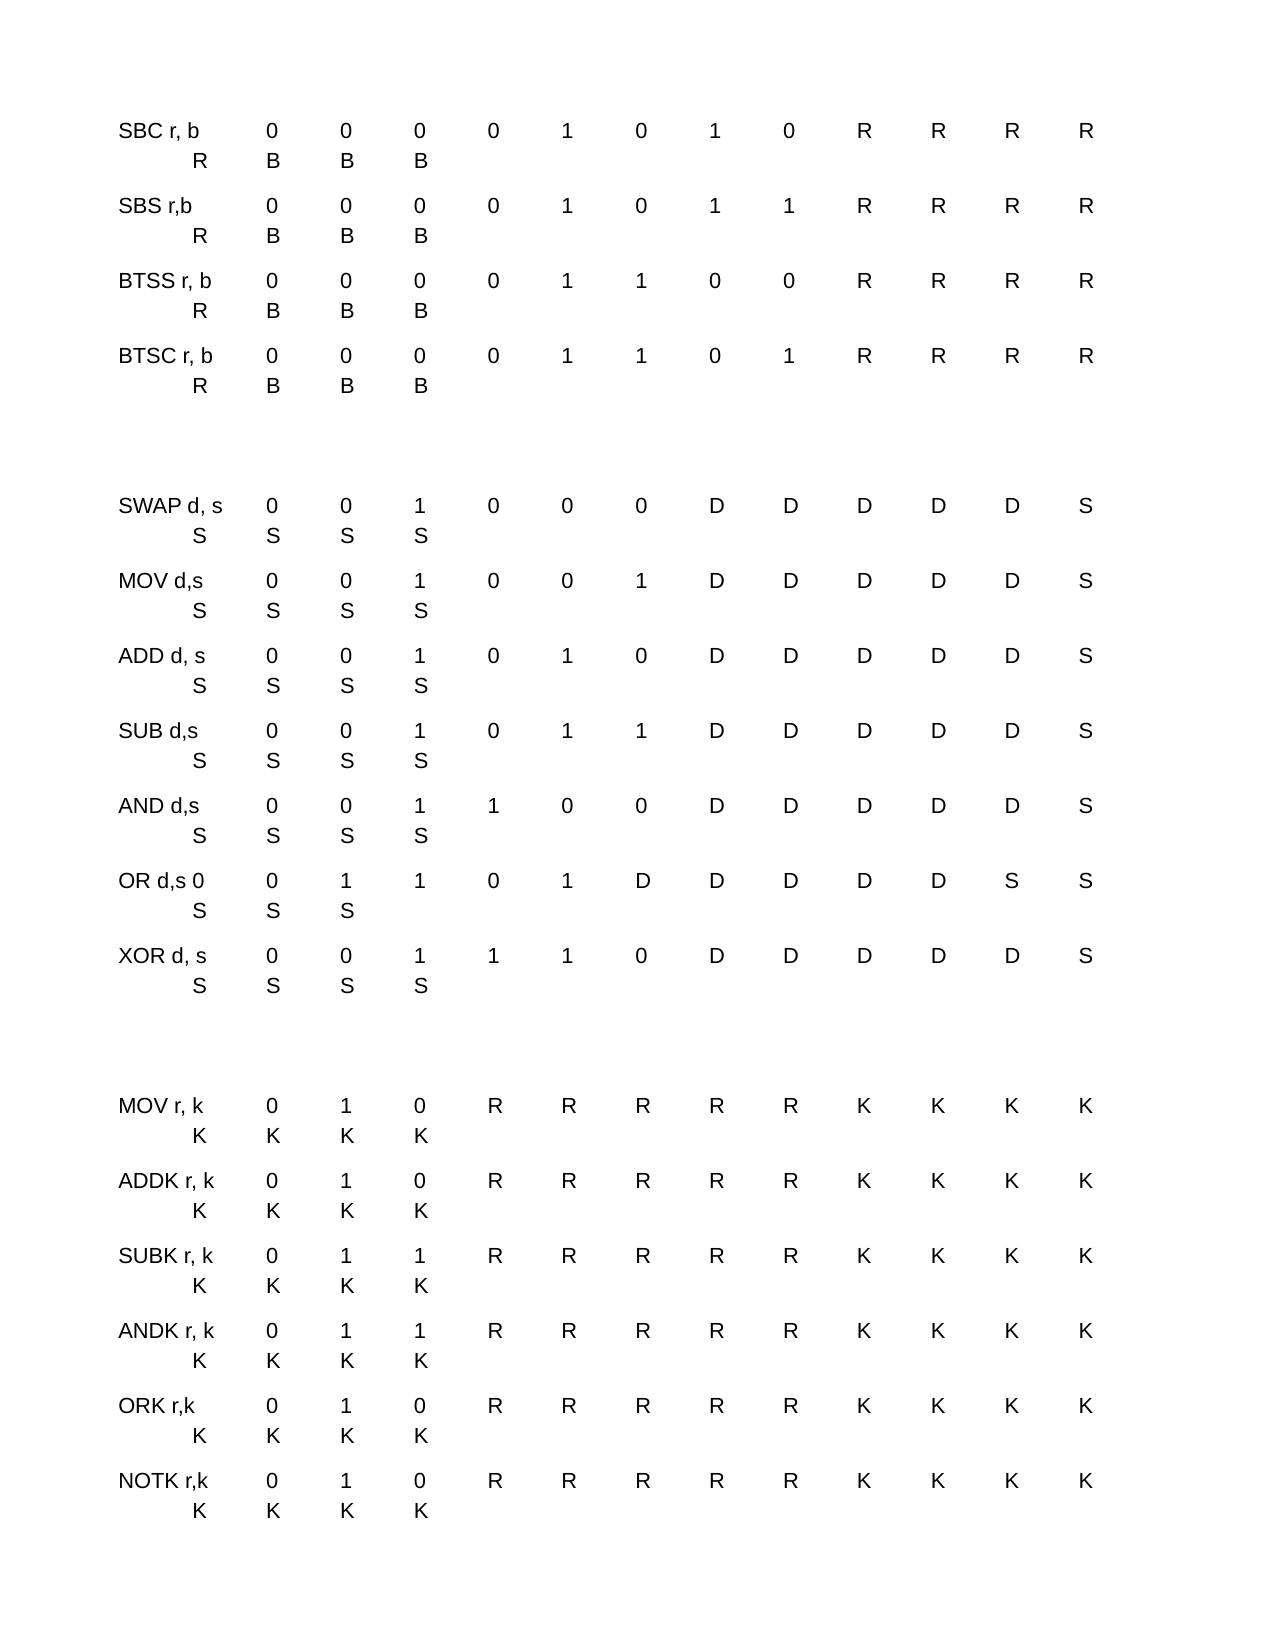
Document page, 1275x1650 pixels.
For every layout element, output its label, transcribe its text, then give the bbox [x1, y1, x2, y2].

text NOTK r,k 0 1 0 R R R R R K K K K K K K K [118, 1468, 1157, 1523]
text XOR d, s 0 0 1 1 1 0 D D D D D S S S S S [118, 943, 1157, 998]
text SBC r, b 0 0 0 0 1 0 1 0 R R R R R B B B [118, 118, 1157, 173]
text ADD d, s 0 0 1 0 1 0 D D D D D S S S S S [118, 643, 1157, 698]
text SUB d,s 0 0 1 0 1 1 D D D D D S S S S S [118, 718, 1157, 773]
text AND d,s 0 0 1 1 0 0 D D D D D S S S S S [118, 793, 1157, 848]
text ANDK r, k 0 1 1 R R R R R K K K K K K K K [118, 1318, 1157, 1373]
text BTSC r, b 0 0 0 0 1 1 0 1 R R R R R B B B [118, 343, 1157, 398]
text SWAP d, s 0 0 1 0 0 0 D D D D D S S S S S [118, 493, 1157, 548]
text MOV d,s 0 0 1 0 0 1 D D D D D S S S S S [118, 568, 1157, 623]
text MOV r, k 0 1 0 R R R R R K K K K K K K K [118, 1093, 1157, 1148]
text ADDK r, k 0 1 0 R R R R R K K K K K K K K [118, 1168, 1157, 1223]
text SBS r,b 0 0 0 0 1 0 1 1 R R R R R B B B [118, 193, 1157, 248]
text ORK r,k 0 1 0 R R R R R K K K K K K K K [118, 1393, 1157, 1448]
text OR d,s 0 0 1 1 0 1 D D D D D S S S S S [118, 868, 1157, 923]
text BTSS r, b 0 0 0 0 1 1 0 0 R R R R R B B B [118, 268, 1157, 323]
text SUBK r, k 0 1 1 R R R R R K K K K K K K K [118, 1243, 1157, 1298]
